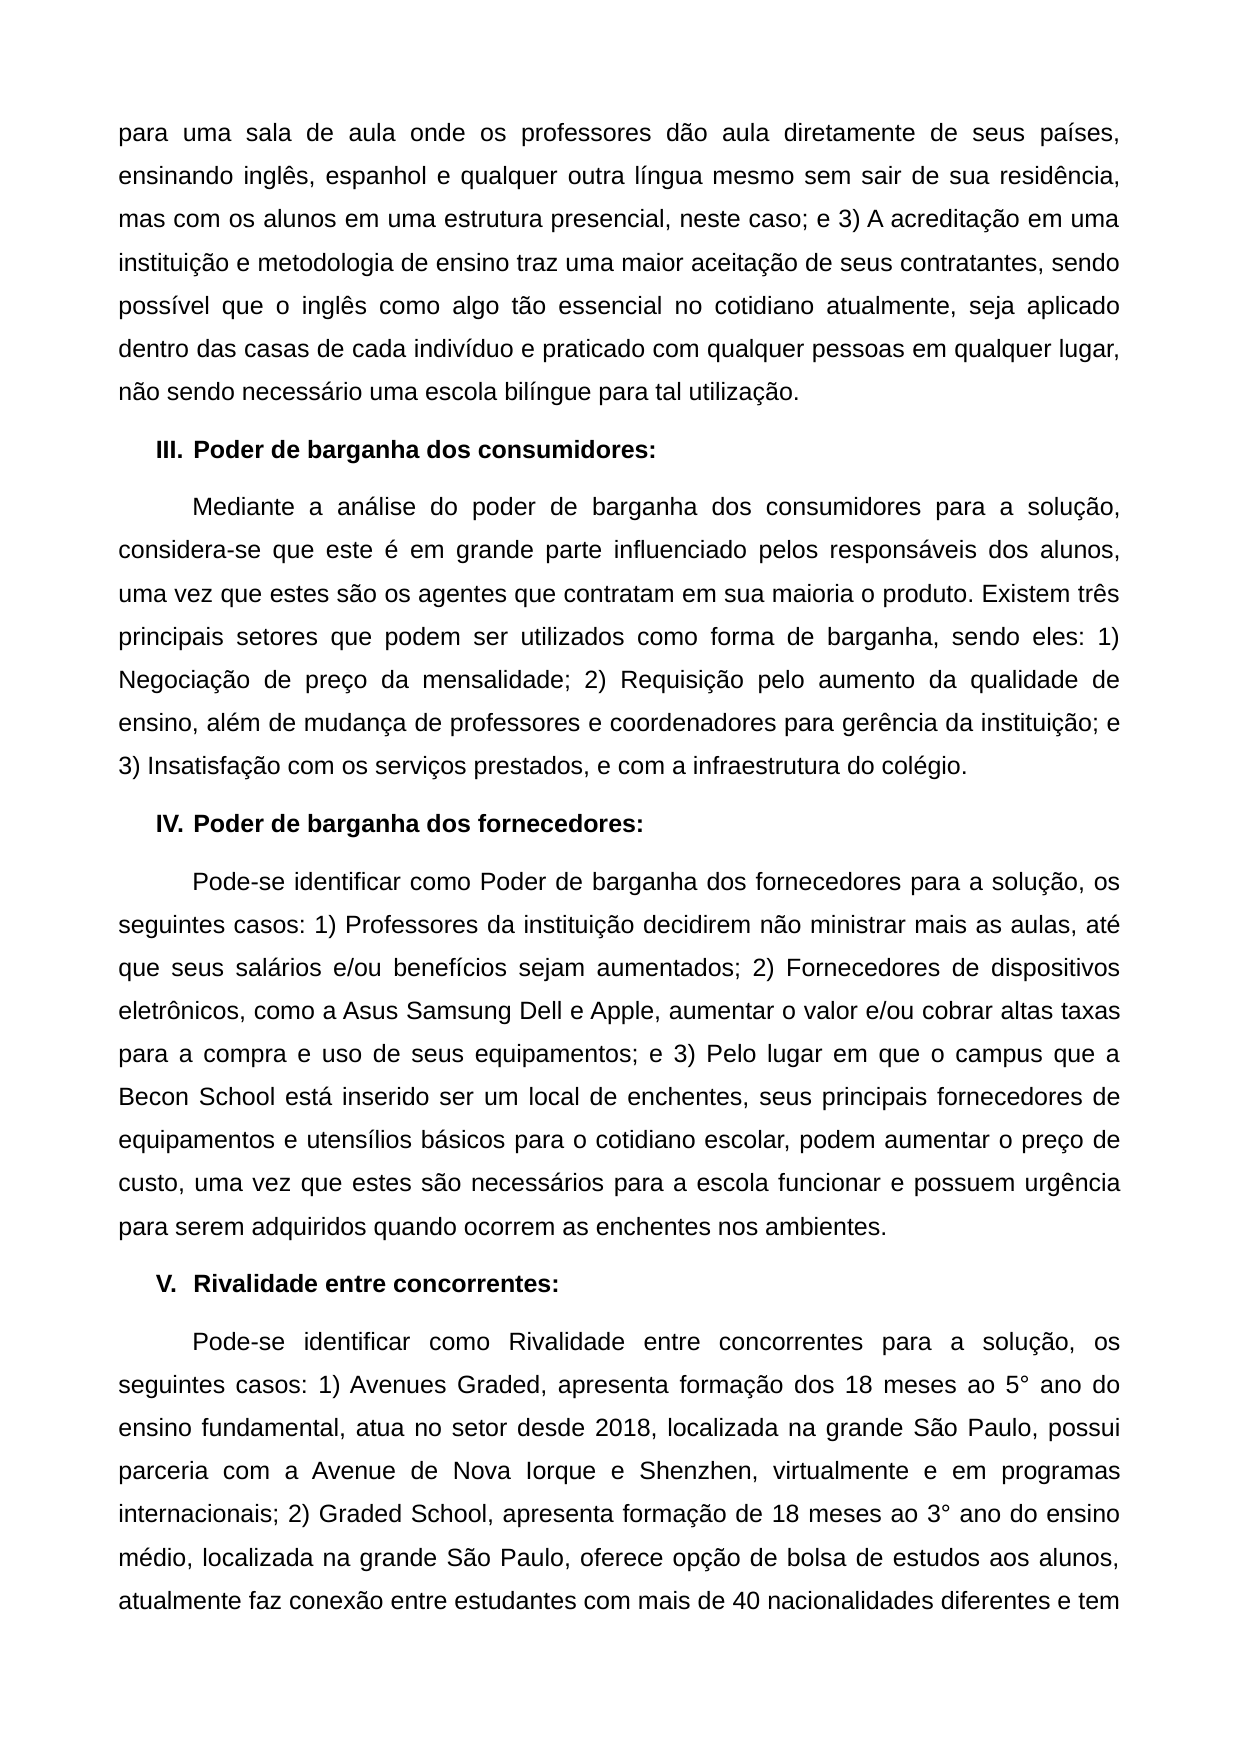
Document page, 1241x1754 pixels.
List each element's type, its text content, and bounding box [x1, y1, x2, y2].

text Pode-se identificar como Rivalidade entre concorrentes para a solução, os seguintes casos: 1) Avenues Graded, apresenta formação dos 18 meses ao 5° ano do ensino fundamental, atua no setor desde 2018, localizada na grande São Paulo, possui parceria com a Avenue de Nova Iorque e Shenzhen, virtualmente e em programas internacionais; 2) Graded School, apresenta formação de 18 meses ao 3° ano do ensino médio, localizada na grande São Paulo, oferece opção de bolsa de estudos aos alunos, atualmente faz conexão entre estudantes com mais de 40 nacionalidades diferentes e tem [118, 1327, 1122, 1614]
text Pode-se identificar como Poder de barganha dos fornecedores para a solução, os seguintes casos: 1) Professores da instituição decidirem não ministrar mais as aulas, até que seus salários e/ou benefícios sejam aumentados; 2) Fornecedores de dispositivos eletrônicos, como a Asus Samsung Dell e Apple, aumentar o valor e/ou cobrar altas taxas para a compra e uso de seus equipamentos; e 3) Pelo lugar em que o campus que a Becon School está inserido ser um local de enchentes, seus principais fornecedores de equipamentos e utensílios básicos para o cotidiano escolar, podem aumentar o preço de custo, uma vez que estes são necessários para a escola funcionar e possuem urgência para serem adquiridos quando ocorrem as enchentes nos ambientes. [118, 866, 1122, 1240]
list Poder de barganha dos fornecedores: [156, 809, 1122, 837]
text Mediante a análise do poder de barganha dos consumidores para a solução, considera-se que este é em grande parte influenciado pelos responsáveis dos alunos, uma vez que estes são os agentes que contratam em sua maioria o produto. Existem três principais setores que podem ser utilizados como forma de barganha, sendo eles: 1) Negociação de preço da mensalidade; 2) Requisição pelo aumento da qualidade de ensino, além de mudança de professores e coordenadores para gerência da instituição; e 3) Insatisfação com os serviços prestados, e com a infraestrutura do colégio. [118, 492, 1122, 780]
list Poder de barganha dos consumidores: [156, 434, 1122, 463]
text para uma sala de aula onde os professores dão aula diretamente de seus países, ensinando inglês, espanhol e qualquer outra língua mesmo sem sair de sua residência, mas com os alunos em uma estrutura presencial, neste caso; e 3) A acreditação em uma instituição e metodologia de ensino traz uma maior aceitação de seus contratantes, sendo possível que o inglês como algo tão essencial no cotidiano atualmente, seja aplicado dentro das casas de cada indivíduo e praticado com qualquer pessoas em qualquer lugar, não sendo necessário uma escola bilíngue para tal utilização. [118, 118, 1122, 406]
list Rivalidade entre concorrentes: [156, 1269, 1122, 1298]
